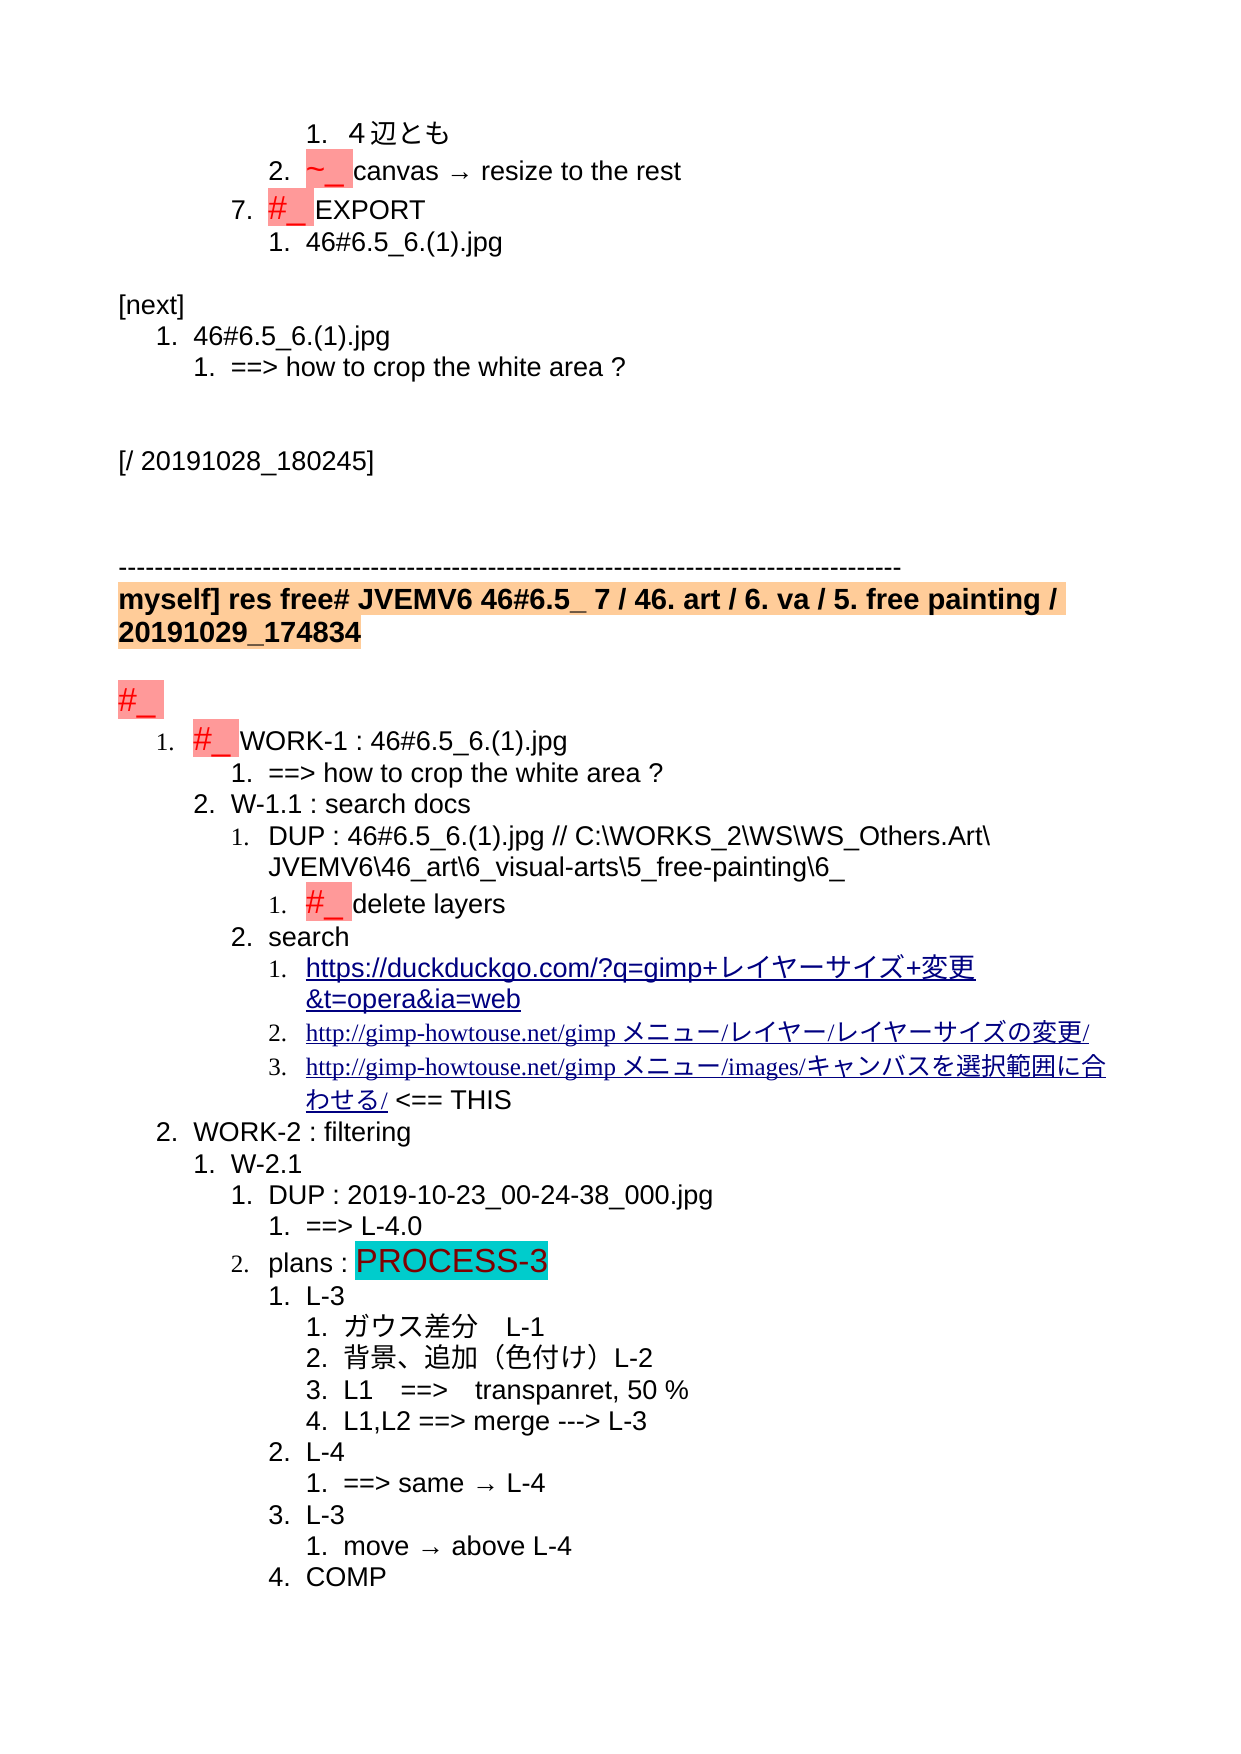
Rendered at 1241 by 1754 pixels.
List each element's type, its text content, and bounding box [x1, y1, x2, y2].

list plans : PROCESS-3 [231, 1241, 1122, 1280]
list #_ EXPORT [231, 188, 1122, 226]
list DUP : 2019-10-23_00-24-38_000.jpg [231, 1179, 1122, 1210]
text #_ [118, 680, 1122, 719]
list ==> same → L-4 [306, 1467, 1122, 1499]
list http://gimp-howtouse.net/gimpメニュー/レイヤー/レイヤーサイズの変更/ [268, 1014, 1122, 1048]
list search [231, 921, 1122, 952]
list DUP : 46#6.5_6.(1).jpg // C:\WORKS_2\WS\WS_Others.Art\JVEMV6\46_art\6_visual-arts\5_free-painting\6_ [231, 819, 1122, 882]
list L-3 [268, 1280, 1122, 1311]
list #_ delete layers [268, 882, 1122, 921]
list ４辺とも [306, 118, 1122, 149]
list https://duckduckgo.com/?q=gimp+レイヤーサイズ+変更&t=opera&ia=web [268, 952, 1122, 1014]
list W-2.1 [193, 1148, 1122, 1179]
list L-3 [268, 1499, 1122, 1530]
list WORK-2 : filtering [156, 1116, 1122, 1148]
list ==> how to crop the white area ? [193, 351, 1122, 382]
list 46#6.5_6.(1).jpg [268, 226, 1122, 257]
list ~_ canvas → resize to the rest [268, 149, 1122, 188]
text --------------------------------------------------------------------------------------- [118, 551, 1122, 582]
text myself] res free# JVEMV6 46#6.5_ 7 / 46. art / 6. va / 5. free painting / 20191029_174834 [118, 582, 1122, 649]
list L-4 [268, 1436, 1122, 1467]
list ガウス差分 L-1 [306, 1311, 1122, 1342]
list ==> how to crop the white area ? [231, 757, 1122, 788]
list 背景、追加（色付け）L-2 [306, 1342, 1122, 1374]
list 46#6.5_6.(1).jpg [156, 320, 1122, 351]
list move → above L-4 [306, 1530, 1122, 1561]
list #_ WORK-1 : 46#6.5_6.(1).jpg [156, 719, 1122, 757]
list L1 ==> transpanret, 50 % [306, 1374, 1122, 1405]
list W-1.1 : search docs [193, 788, 1122, 819]
list L1,L2 ==> merge ---> L-3 [306, 1405, 1122, 1436]
list ==> L-4.0 [268, 1210, 1122, 1241]
list COMP [268, 1561, 1122, 1592]
text [next] [118, 289, 1122, 320]
list http://gimp-howtouse.net/gimpメニュー/images/キャンバスを選択範囲に合わせる/ <== THIS [268, 1048, 1122, 1116]
text [/ 20191028_180245] [118, 445, 1122, 476]
